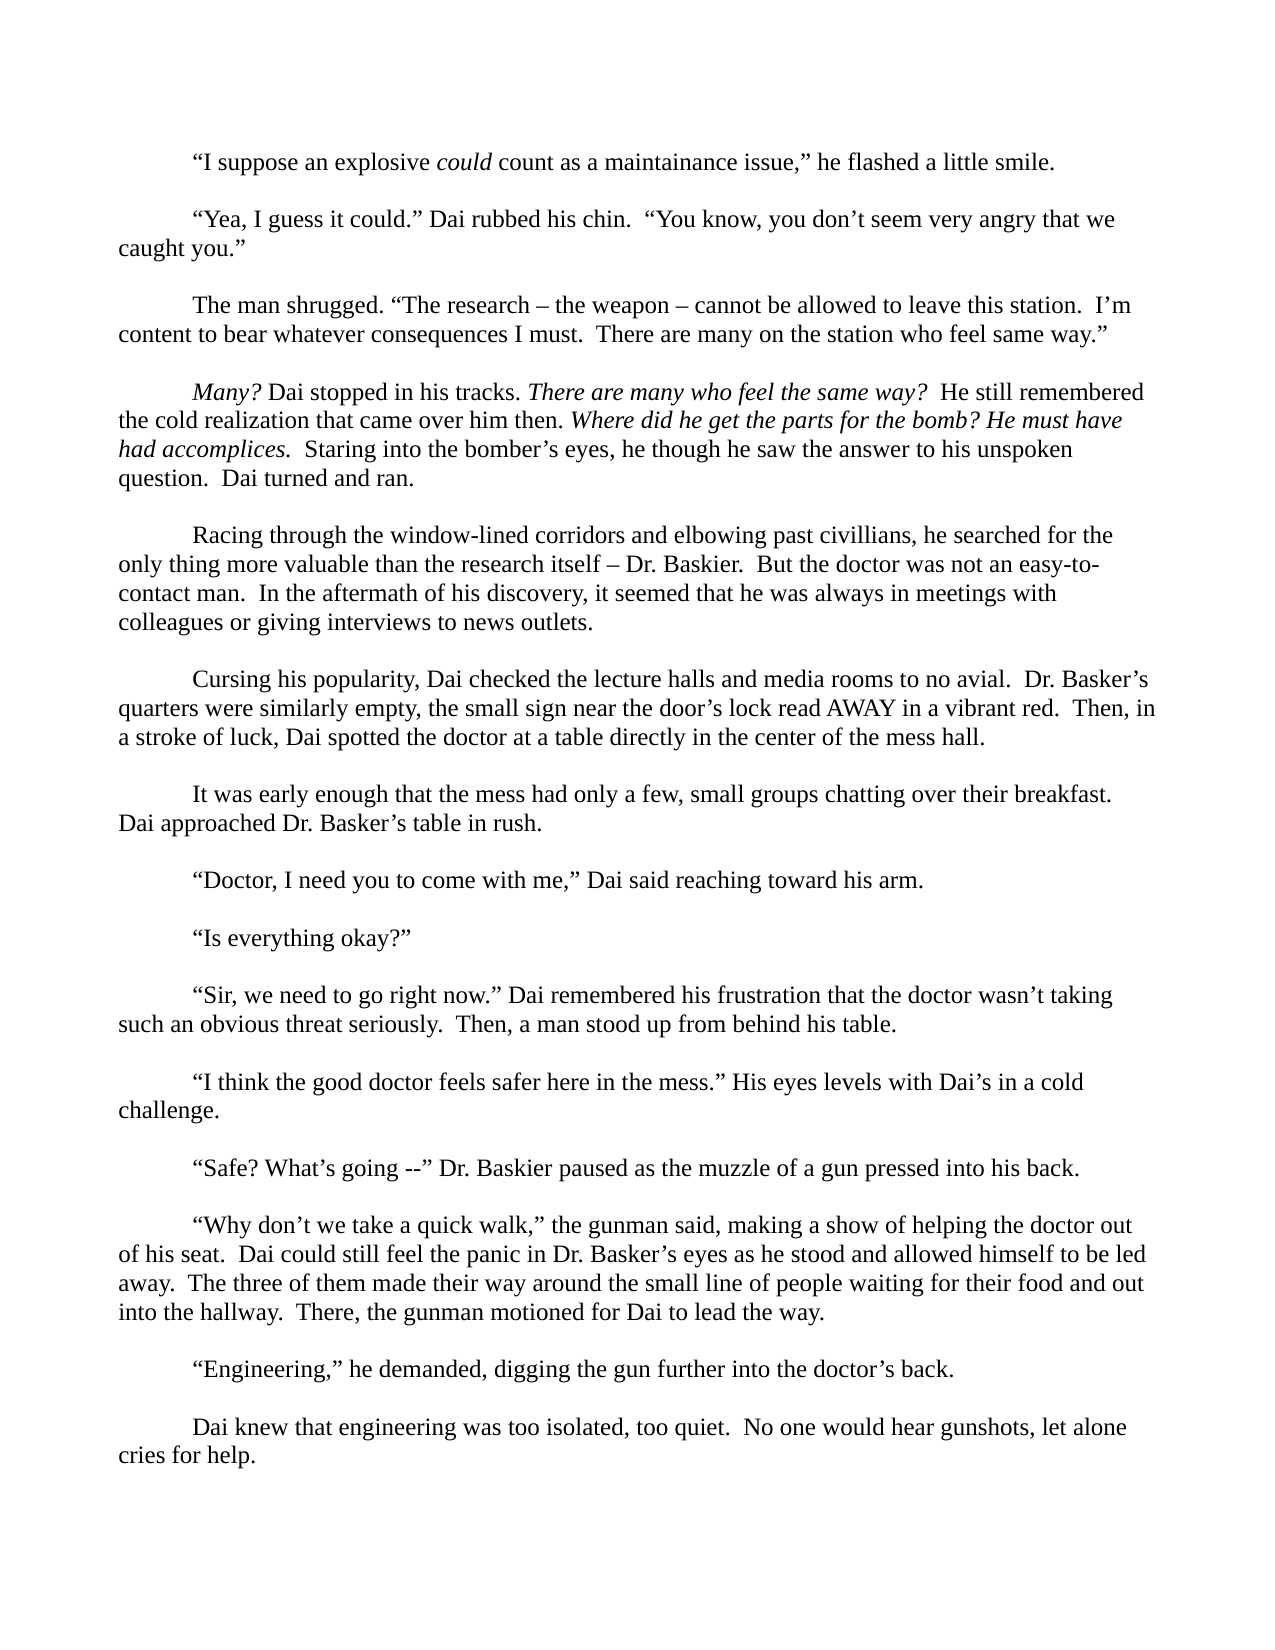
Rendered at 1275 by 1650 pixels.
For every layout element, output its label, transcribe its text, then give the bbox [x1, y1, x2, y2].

text “Yea, I guess it could.” Dai rubbed his chin. “You know, you don’t seem very angry that we caught you.” [118, 204, 1157, 262]
text “Is everything okay?” [118, 923, 1157, 952]
text The man shrugged. “The research – the weapon – cannot be allowed to leave this station. I’m content to bear whatever consequences I must. There are many on the station who feel same way.” [118, 291, 1157, 348]
text Dai knew that engineering was too isolated, too quiet. No one would hear gunshots, let alone cries for help. [118, 1412, 1157, 1469]
text “Why don’t we take a quick walk,” the gunman said, making a show of helping the doctor out of his seat. Dai could still feel the panic in Dr. Basker’s eyes as he stood and allowed himself to be led away. The three of them made their way around the small line of people waiting for their food and out into the hallway. There, the gunman motioned for Dai to lead the way. [118, 1211, 1157, 1326]
text “Engineering,” he demanded, digging the gun further into the doctor’s back. [118, 1354, 1157, 1383]
text “Doctor, I need you to come with me,” Dai said reaching toward his arm. [118, 866, 1157, 894]
text “I suppose an explosive could count as a maintainance issue,” he flashed a little smile. [118, 147, 1157, 176]
text It was early enough that the mess had only a few, small groups chatting over their breakfast. Dai approached Dr. Basker’s table in rush. [118, 779, 1157, 837]
text Racing through the window-lined corridors and elbowing past civillians, he searched for the only thing more valuable than the research itself – Dr. Baskier. But the doctor was not an easy-to-contact man. In the aftermath of his discovery, it seemed that he was always in meetings with colleagues or giving interviews to news outlets. [118, 521, 1157, 636]
text “Safe? What’s going --” Dr. Baskier paused as the muzzle of a gun pressed into his back. [118, 1153, 1157, 1182]
text “Sir, we need to go right now.” Dai remembered his frustration that the doctor wasn’t taking such an obvious threat seriously. Then, a man stood up from behind his table. [118, 981, 1157, 1038]
text Many? Dai stopped in his tracks. There are many who feel the same way? He still remembered the cold realization that came over him then. Where did he get the parts for the bomb? He must have had accomplices. Staring into the bomber’s eyes, he though he saw the answer to his unspoken question. Dai turned and ran. [118, 377, 1157, 492]
text Cursing his popularity, Dai checked the lecture halls and media rooms to no avial. Dr. Basker’s quarters were similarly empty, the small sign near the door’s lock read AWAY in a vibrant red. Then, in a stroke of luck, Dai spotted the doctor at a table directly in the center of the mess hall. [118, 664, 1157, 751]
text “I think the good doctor feels safer here in the mess.” His eyes levels with Dai’s in a cold challenge. [118, 1067, 1157, 1124]
